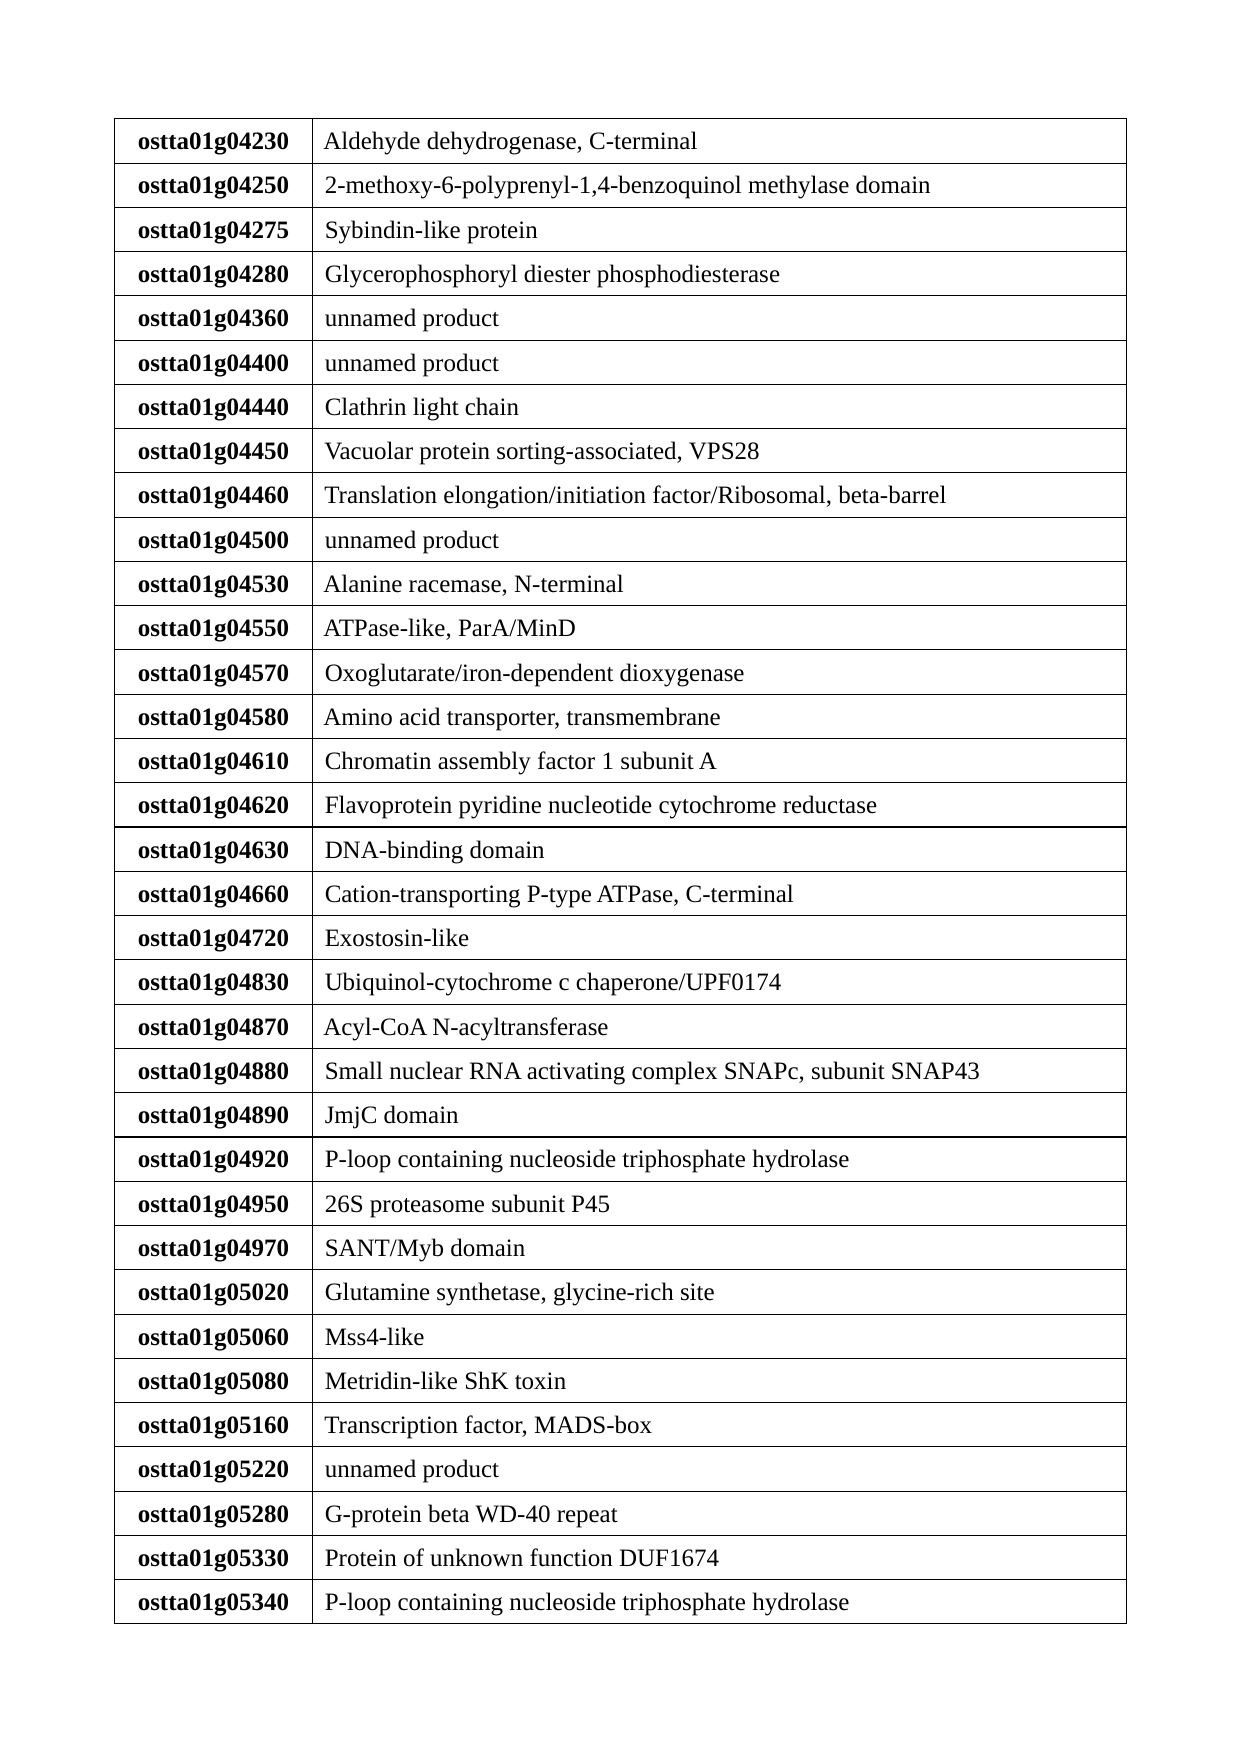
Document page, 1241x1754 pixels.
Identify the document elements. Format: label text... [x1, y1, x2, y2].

table_cell [1127, 694, 1240, 738]
table_cell ostta01g04360 [115, 296, 312, 339]
table_cell Translation elongation/initiation factor/Ribosomal, beta-barrel [313, 473, 1126, 517]
table_cell [1127, 738, 1240, 782]
table_cell [1127, 649, 1240, 694]
table_cell unnamed product [313, 518, 1126, 561]
table_cell Flavoprotein pyridine nucleotide cytochrome reductase [313, 783, 1126, 826]
table_cell [1127, 915, 1240, 959]
table_cell P-loop containing nucleoside triphosphate hydrolase [313, 1138, 1126, 1181]
table_cell ostta01g05340 [115, 1580, 312, 1623]
table_cell [1127, 1402, 1240, 1446]
table_cell [1127, 1225, 1240, 1269]
table_cell Vacuolar protein sorting-associated, VPS28 [313, 429, 1126, 472]
table_cell unnamed product [313, 341, 1126, 384]
table_cell Glutamine synthetase, glycine-rich site [313, 1270, 1126, 1313]
table_cell ostta01g05020 [115, 1270, 312, 1313]
table_cell ostta01g04870 [115, 1005, 312, 1048]
table_cell ostta01g04500 [115, 518, 312, 561]
table_cell ostta01g04630 [115, 828, 312, 871]
table_cell [1127, 561, 1240, 605]
table_cell [1127, 428, 1240, 472]
table_cell ostta01g04890 [115, 1093, 312, 1136]
table_cell [1127, 207, 1240, 251]
table_cell ostta01g04570 [115, 650, 312, 694]
table_cell ostta01g04950 [115, 1182, 312, 1225]
table_cell ostta01g04660 [115, 872, 312, 915]
table_cell ostta01g04610 [115, 739, 312, 782]
table_cell ostta01g04400 [115, 341, 312, 384]
table_cell [1127, 605, 1240, 649]
table_cell [1127, 1092, 1240, 1136]
table_cell [1127, 340, 1240, 384]
table_cell ostta01g04440 [115, 385, 312, 428]
table_cell ostta01g04460 [115, 473, 312, 517]
table_cell 2-methoxy-6-polyprenyl-1,4-benzoquinol methylase domain [313, 164, 1126, 207]
table_cell [1127, 1181, 1240, 1225]
table_cell ostta01g04580 [115, 695, 312, 738]
table_cell ostta01g05280 [115, 1492, 312, 1535]
table_cell [1127, 1579, 1240, 1623]
table_cell ostta01g04720 [115, 916, 312, 959]
table_cell [1127, 517, 1240, 561]
table_cell unnamed product [313, 296, 1126, 339]
table_cell JmjC domain [313, 1093, 1126, 1136]
table_cell Cation-transporting P-type ATPase, C-terminal [313, 872, 1126, 915]
table_cell Exostosin-like [313, 916, 1126, 959]
table_cell Oxoglutarate/iron-dependent dioxygenase [313, 650, 1126, 694]
table_cell ostta01g05330 [115, 1536, 312, 1579]
table_cell [1127, 472, 1240, 517]
table_cell Glycerophosphoryl diester phosphodiesterase [313, 252, 1126, 295]
table_cell [1127, 782, 1240, 826]
table_cell ostta01g05160 [115, 1403, 312, 1446]
table_cell DNA-binding domain [313, 828, 1126, 871]
table_cell ostta01g04830 [115, 960, 312, 1003]
table_cell P-loop containing nucleoside triphosphate hydrolase [313, 1580, 1126, 1623]
table_cell [1127, 1269, 1240, 1313]
table_cell [1127, 1314, 1240, 1358]
table_cell [1127, 251, 1240, 295]
table_cell ostta01g05080 [115, 1359, 312, 1402]
table_cell unnamed product [313, 1447, 1126, 1491]
table_cell 26S proteasome subunit P45 [313, 1182, 1126, 1225]
table_cell Aldehyde dehydrogenase, C-terminal [313, 119, 1126, 162]
table_cell [1127, 1048, 1240, 1092]
table_cell Chromatin assembly factor 1 subunit A [313, 739, 1126, 782]
table_cell [1127, 1535, 1240, 1579]
table_cell Sybindin-like protein [313, 208, 1126, 251]
table_cell [1127, 1491, 1240, 1535]
table_cell ostta01g04275 [115, 208, 312, 251]
table_cell [1127, 295, 1240, 339]
table_cell Mss4-like [313, 1315, 1126, 1358]
table_cell [1127, 163, 1240, 207]
table_cell Metridin-like ShK toxin [313, 1359, 1126, 1402]
table_cell [1127, 1446, 1240, 1491]
table_cell ostta01g04280 [115, 252, 312, 295]
table_cell ostta01g04250 [115, 164, 312, 207]
table_cell ostta01g04880 [115, 1049, 312, 1092]
table_cell ostta01g05220 [115, 1447, 312, 1491]
table_cell [1127, 1004, 1240, 1048]
table_cell [1127, 1136, 1240, 1181]
table_cell ostta01g04550 [115, 606, 312, 649]
table_cell ostta01g05060 [115, 1315, 312, 1358]
table_cell ostta01g04230 [115, 119, 312, 162]
table_cell Clathrin light chain [313, 385, 1126, 428]
table_cell Protein of unknown function DUF1674 [313, 1536, 1126, 1579]
table_cell ostta01g04970 [115, 1226, 312, 1269]
table_cell [1127, 959, 1240, 1003]
table_cell [1127, 118, 1240, 162]
table_cell ostta01g04620 [115, 783, 312, 826]
table_cell [1127, 826, 1240, 871]
table_cell Amino acid transporter, transmembrane [313, 695, 1126, 738]
table_cell [1127, 384, 1240, 428]
table_cell G-protein beta WD-40 repeat [313, 1492, 1126, 1535]
table_cell Alanine racemase, N-terminal [313, 562, 1126, 605]
table_cell Ubiquinol-cytochrome c chaperone/UPF0174 [313, 960, 1126, 1003]
table_cell ATPase-like, ParA/MinD [313, 606, 1126, 649]
table_cell Acyl-CoA N-acyltransferase [313, 1005, 1126, 1048]
table_cell Transcription factor, MADS-box [313, 1403, 1126, 1446]
table_cell [1127, 1358, 1240, 1402]
table_cell ostta01g04450 [115, 429, 312, 472]
table_cell ostta01g04530 [115, 562, 312, 605]
table_cell ostta01g04920 [115, 1138, 312, 1181]
table_cell Small nuclear RNA activating complex SNAPc, subunit SNAP43 [313, 1049, 1126, 1092]
table_cell [1127, 871, 1240, 915]
table_cell SANT/Myb domain [313, 1226, 1126, 1269]
